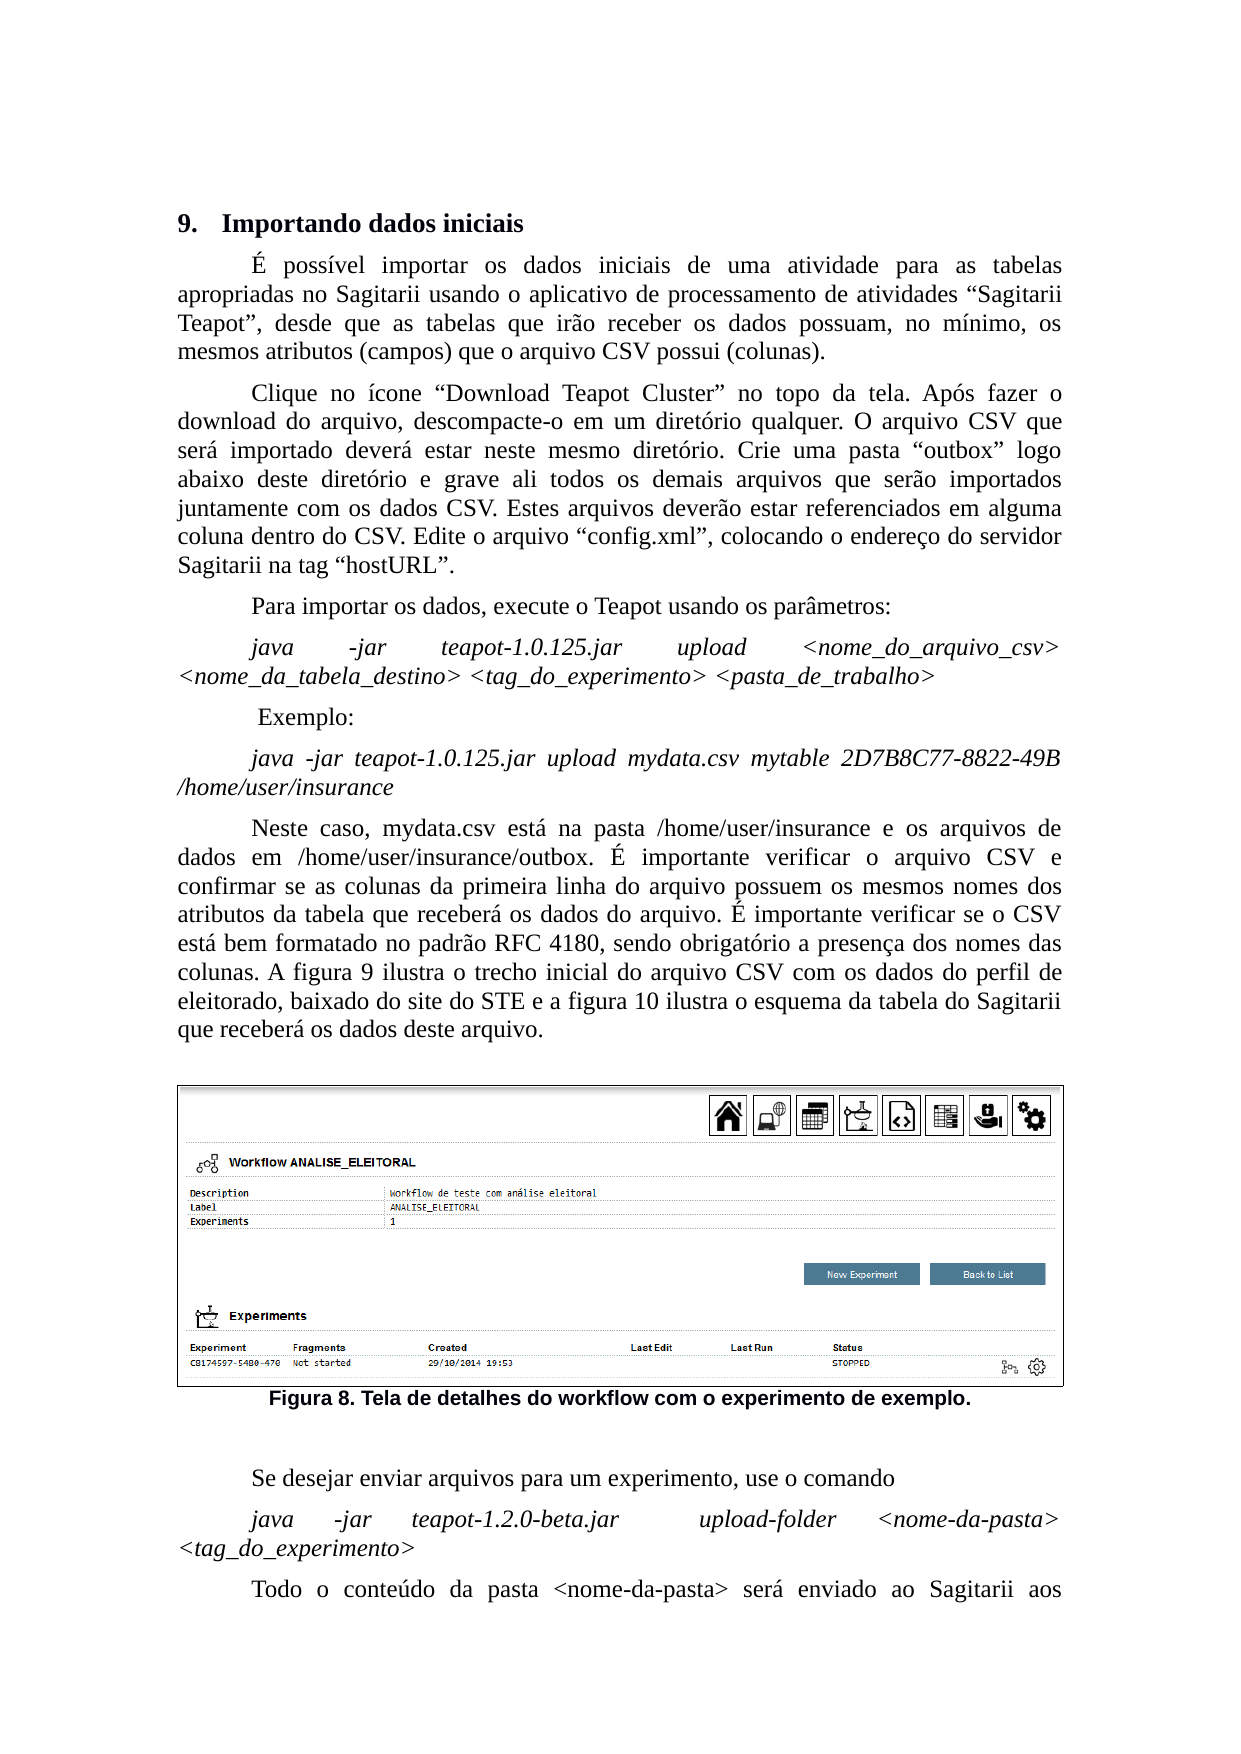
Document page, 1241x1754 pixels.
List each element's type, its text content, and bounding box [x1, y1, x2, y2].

text Se desejar enviar arquivos para um experimento, use o comando [177, 1463, 1063, 1492]
text Para importar os dados, execute o Teapot usando os parâmetros: [177, 591, 1063, 620]
text java -jar teapot-1.0.125.jar upload mydata.csv mytable 2D7B8C77-8822-49B /home/user/insurance [177, 743, 1063, 801]
title Importando dados iniciais [177, 207, 1063, 238]
text É possível importar os dados iniciais de uma atividade para as tabelas apropriadas no Sagitarii usando o aplicativo de processamento de atividades “Sagitarii Teapot”, desde que as tabelas que irão receber os dados possuam, no mínimo, os mesmos atributos (campos) que o arquivo CSV possui (colunas). [177, 250, 1063, 365]
text [178, 1086, 1063, 1386]
text Exemplo: [177, 702, 1063, 731]
text Todo o conteúdo da pasta <nome-da-pasta> será enviado ao Sagitarii aos [177, 1574, 1063, 1603]
text Clique no ícone “Download Teapot Cluster” no topo da tela. Após fazer o download do arquivo, descompacte-o em um diretório qualquer. O arquivo CSV que será importado deverá estar neste mesmo diretório. Crie uma pasta “outbox” logo abaixo deste diretório e grave ali todos os demais arquivos que serão importados juntamente com os dados CSV. Estes arquivos deverão estar referenciados em alguma coluna dentro do CSV. Edite o arquivo “config.xml”, colocando o endereço do servidor Sagitarii na tag “hostURL”. [177, 378, 1063, 579]
text java -jar teapot-1.2.0-beta.jar upload-folder <nome-da-pasta> <tag_do_experimento> [177, 1504, 1063, 1562]
text Figura 8. Tela de detalhes do workflow com o experimento de exemplo. [224, 1387, 1016, 1410]
text Neste caso, mydata.csv está na pasta /home/user/insurance e os arquivos de dados em /home/user/insurance/outbox. É importante verificar o arquivo CSV e confirmar se as colunas da primeira linha do arquivo possuem os mesmos nomes dos atributos da tabela que receberá os dados do arquivo. É importante verificar se o CSV está bem formatado no padrão RFC 4180, sendo obrigatório a presença dos nomes das colunas. A figura 9 ilustra o trecho inicial do arquivo CSV com os dados do perfil de eleitorado, baixado do site do STE e a figura 10 ilustra o esquema da tabela do Sagitarii que receberá os dados deste arquivo. [177, 813, 1063, 1043]
text java -jar teapot-1.0.125.jar upload <nome_do_arquivo_csv> <nome_da_tabela_destino> <tag_do_experimento> <pasta_de_trabalho> [177, 632, 1063, 690]
